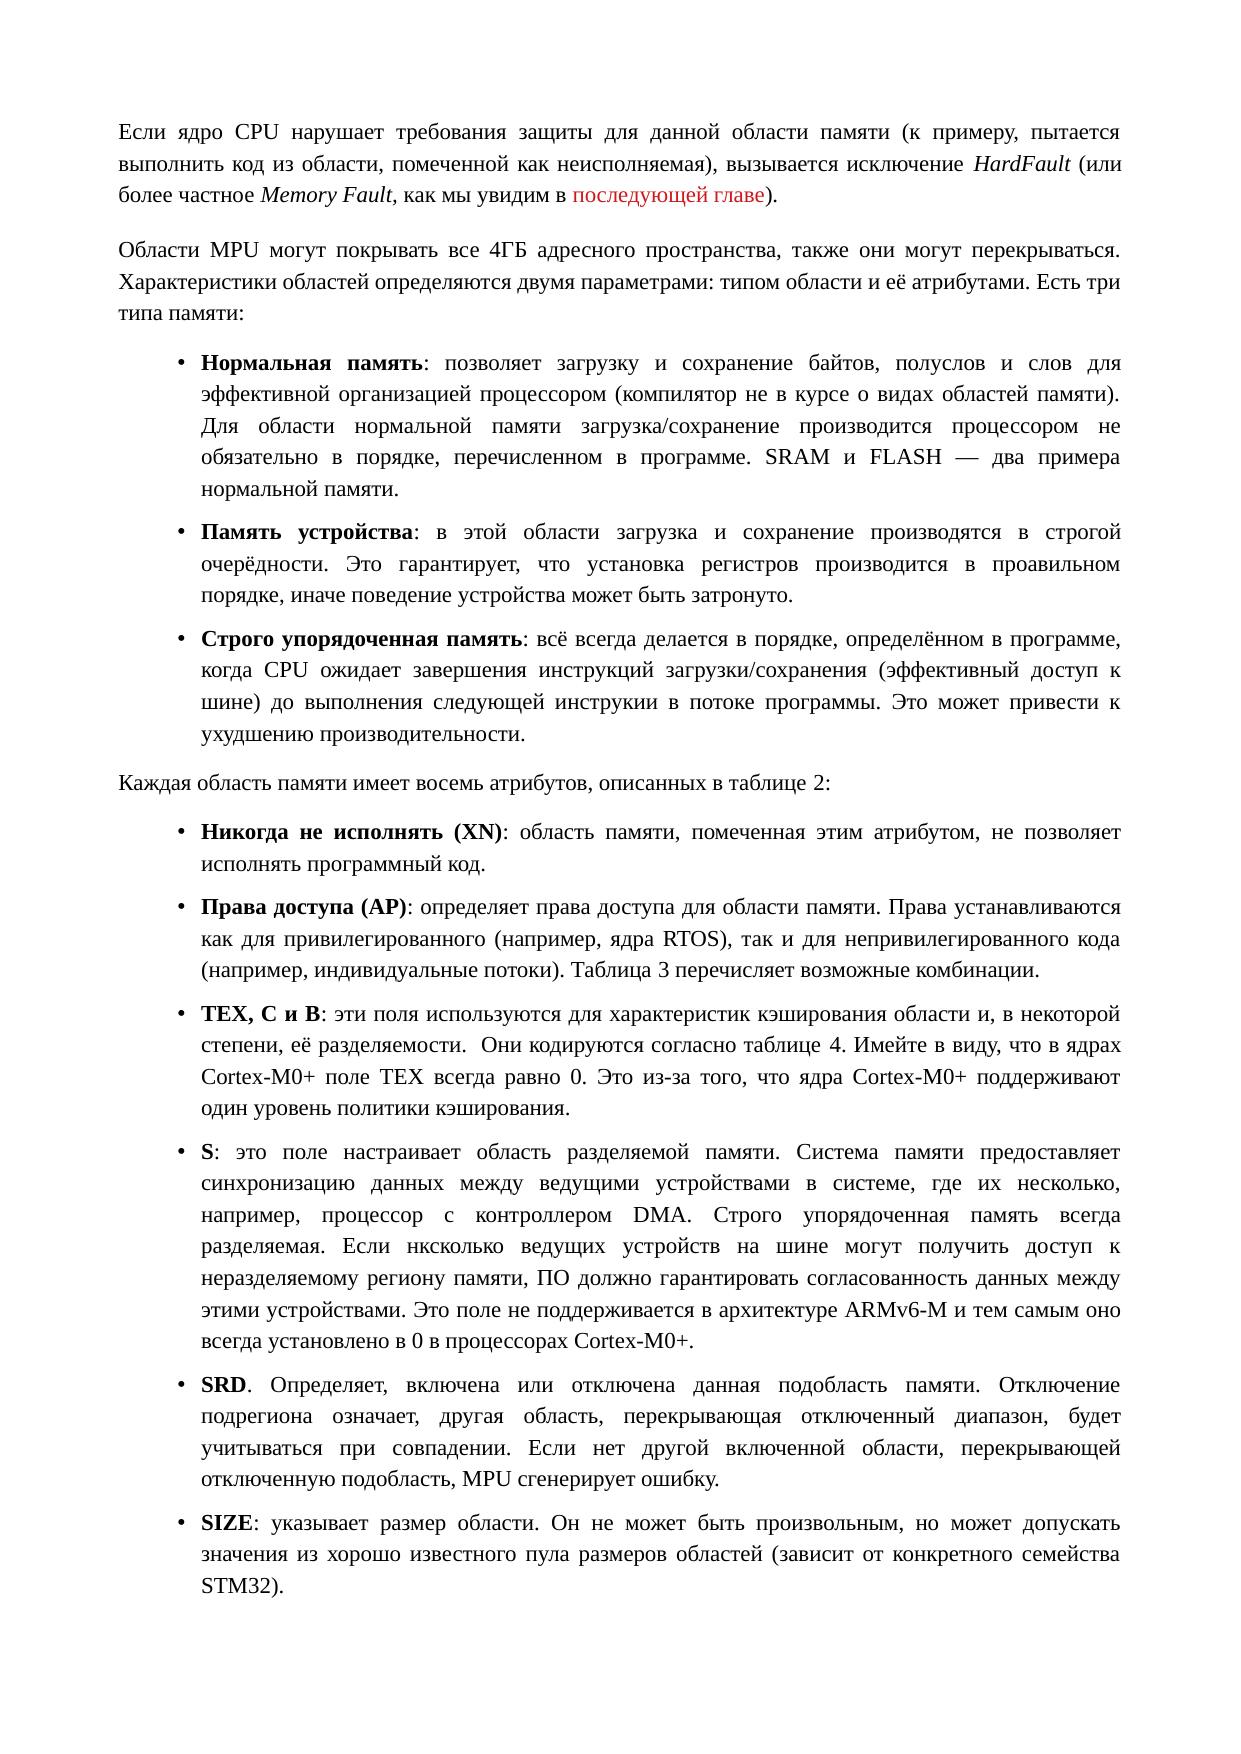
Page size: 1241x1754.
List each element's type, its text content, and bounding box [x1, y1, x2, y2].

list S: это поле настраивает область разделяемой памяти. Система памяти предоставляет синхронизацию данных между ведущими устройствами в системе, где их несколько, например, процессор с контроллером DMA. Строго упорядоченная память всегда разделяемая. Если нксколько ведущих устройств на шине могут получить доступ к неразделяемому региону памяти, ПО должно гарантировать согласованность данных между этими устройствами. Это поле не поддерживается в архитектуре ARMv6-M и тем самым оно всегда установлено в 0 в процессорах Cortex-M0+. [177, 1138, 1122, 1354]
text Каждая область памяти имеет восемь атрибутов, описанных в таблице 2: [118, 769, 1122, 795]
list SIZE: указывает размер области. Он не может быть произвольным, но может допускать значения из хорошо известного пула размеров областей (зависит от конкретного семейства STM32). [177, 1509, 1122, 1598]
list Нормальная память: позволяет загрузку и сохранение байтов, полуслов и слов для эффективной организацией процессором (компилятор не в курсе о видах областей памяти). Для области нормальной памяти загрузка/сохранение производится процессором не обязательно в порядке, перечисленном в программе. SRAM и FLASH — два примера нормальной памяти. [177, 349, 1122, 501]
list Память устройства: в этой области загрузка и сохранение производятся в строгой очерёдности. Это гарантирует, что установка регистров производится в проавильном порядке, иначе поведение устройства может быть затронуто. [177, 518, 1122, 608]
list Права доступа (AP): определяет права доступа для области памяти. Права устанавливаются как для привилегированного (например, ядра RTOS), так и для непривилегированного кода (например, индивидуальные потоки). Таблица 3 перечисляет возможные комбинации. [177, 893, 1122, 983]
list TEX, C и B: эти поля используются для характеристик кэширования области и, в некоторой степени, её разделяемости. Они кодируются согласно таблице 4. Имейте в виду, что в ядрах Cortex-M0+ поле TEX всегда равно 0. Это из-за того, что ядра Cortex-M0+ поддерживают один уровень политики кэширования. [177, 1000, 1122, 1121]
list SRD. Определяет, включена или отключена данная подобласть памяти. Отключение подрегиона означает, другая область, перекрывающая отключенный диапазон, будет учитываться при совпадении. Если нет другой включенной области, перекрывающей отключенную подобласть, MPU сгенерирует ошибку. [177, 1371, 1122, 1492]
text Если ядро CPU нарушает требования защиты для данной области памяти (к примеру, пытается выполнить код из области, помеченной как неисполняемая), вызывается исключение HardFault (или более частное Memory Fault, как мы увидим в последующей главе). [118, 118, 1122, 208]
list Строго упорядоченная память: всё всегда делается в порядке, определённом в программе, когда CPU ожидает завершения инструкций загрузки/сохранения (эффективный доступ к шине) до выполнения следующей инструкии в потоке программы. Это может привести к ухудшению производительности. [177, 625, 1122, 746]
list Никогда не исполнять (XN): область памяти, помеченная этим атрибутом, не позволяет исполнять программный код. [177, 818, 1122, 876]
text Области MPU могут покрывать все 4ГБ адресного пространства, также они могут перекрываться. Характеристики областей определяются двумя параметрами: типом области и её атрибутами. Есть три типа памяти: [118, 236, 1122, 326]
